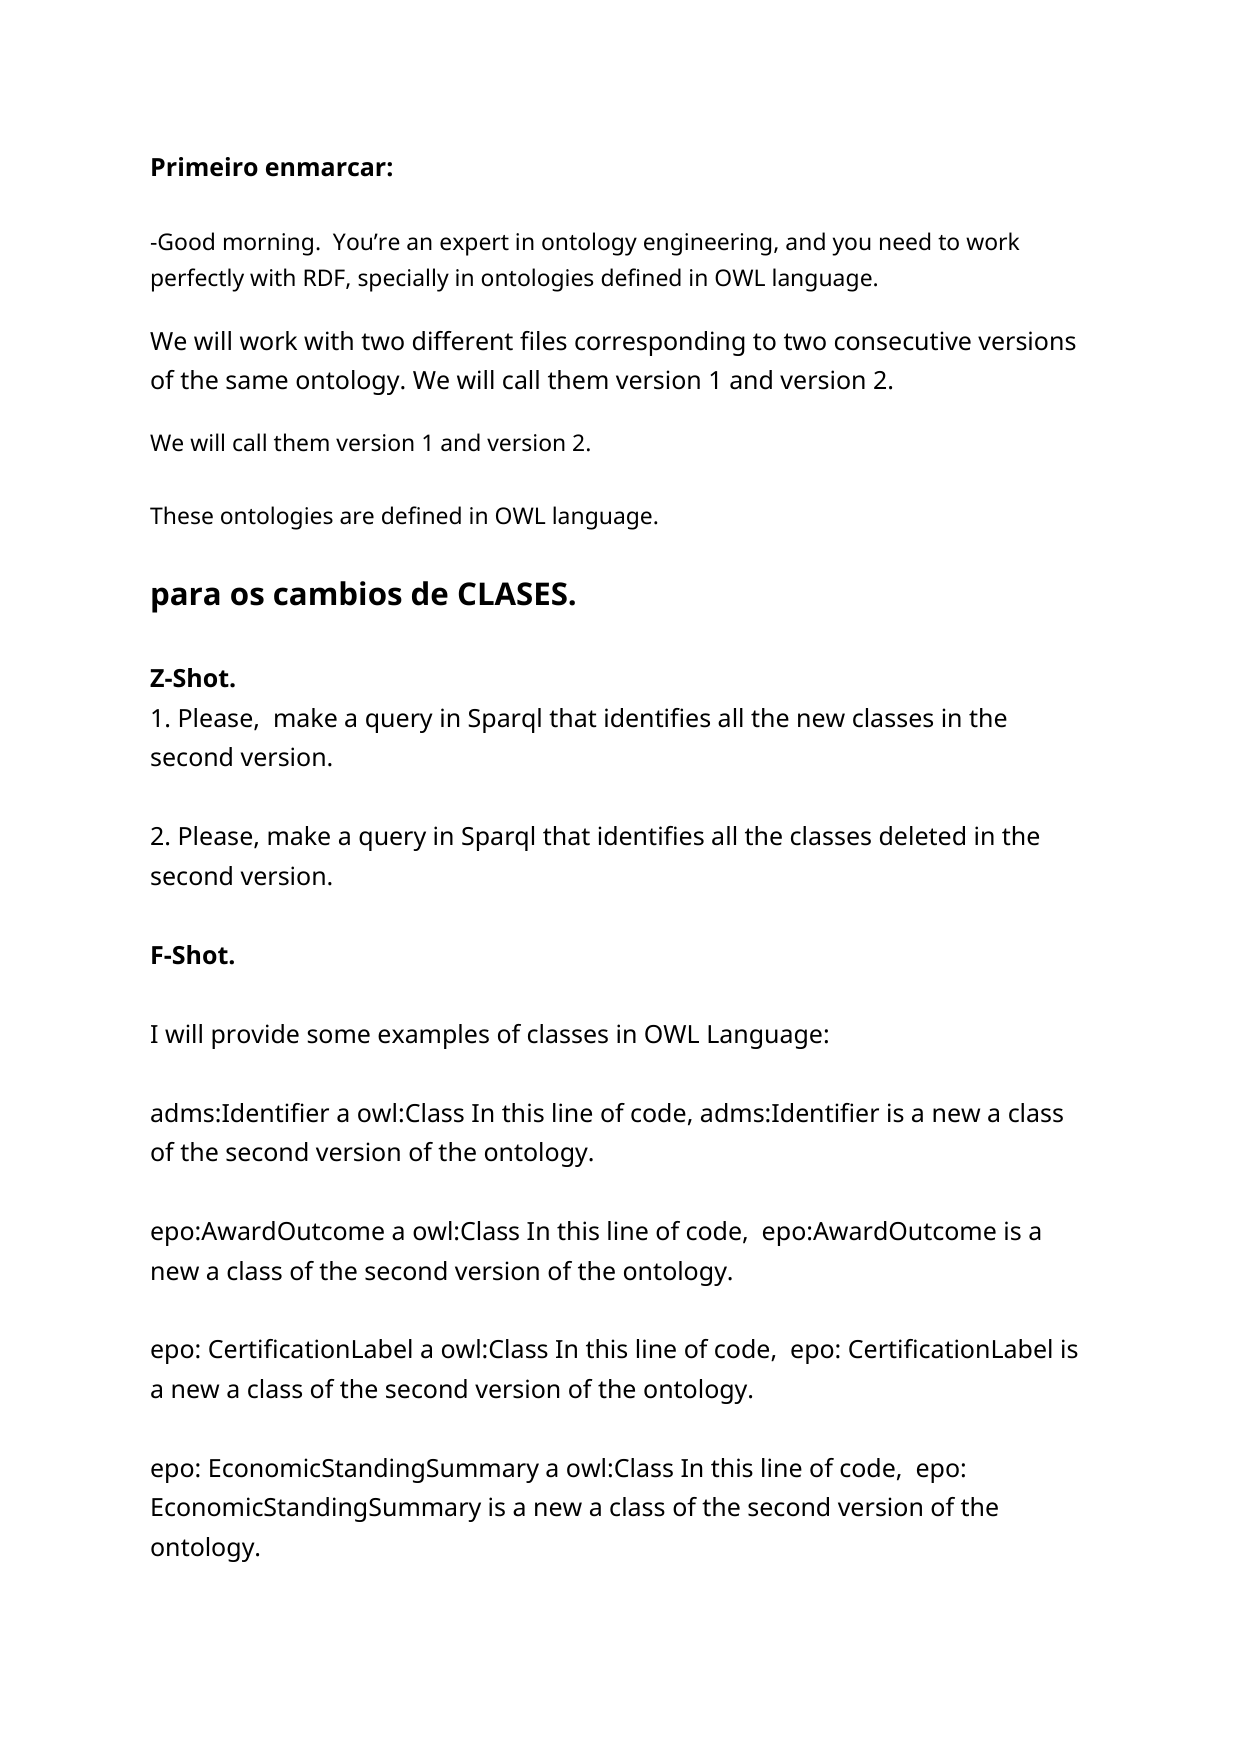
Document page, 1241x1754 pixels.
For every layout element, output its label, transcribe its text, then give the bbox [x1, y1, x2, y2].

text adms:Identifier a owl:Class In this line of code, adms:Identifier is a new a class of the second version of the ontology. [150, 1095, 1090, 1169]
text 1. Please, make a query in Sparql that identifies all the new classes in the second version. [150, 701, 1090, 774]
text F-Shot. [150, 937, 1090, 971]
text epo:AwardOutcome a owl:Class In this line of code, epo:AwardOutcome is a new a class of the second version of the ontology. [150, 1214, 1090, 1287]
text Z-Shot. [150, 661, 1090, 695]
text We will call them version 1 and version 2. [150, 427, 1090, 458]
text epo: CertificationLabel a owl:Class In this line of code, epo: CertificationLabel is a new a class of the second version of the ontology. [150, 1332, 1090, 1406]
text -Good morning. You’re an expert in ontology engineering, and you need to work perfectly with RDF, specially in ontologies defined in OWL language. [150, 226, 1090, 293]
text Primeiro enmarcar: [150, 150, 1090, 184]
text para os cambios de CLASES. [150, 572, 1090, 615]
text These ontologies are defined in OWL language. [150, 500, 1090, 531]
text I will provide some examples of classes in OWL Language: [150, 1016, 1090, 1050]
text epo: EconomicStandingSummary a owl:Class In this line of code, epo: EconomicStandingSummary is a new a class of the second version of the ontology. [150, 1451, 1090, 1564]
text We will work with two different files corresponding to two consecutive versions of the same ontology. We will call them version 1 and version 2. [150, 323, 1090, 397]
text 2. Please, make a query in Sparql that identifies all the classes deleted in the second version. [150, 819, 1090, 892]
